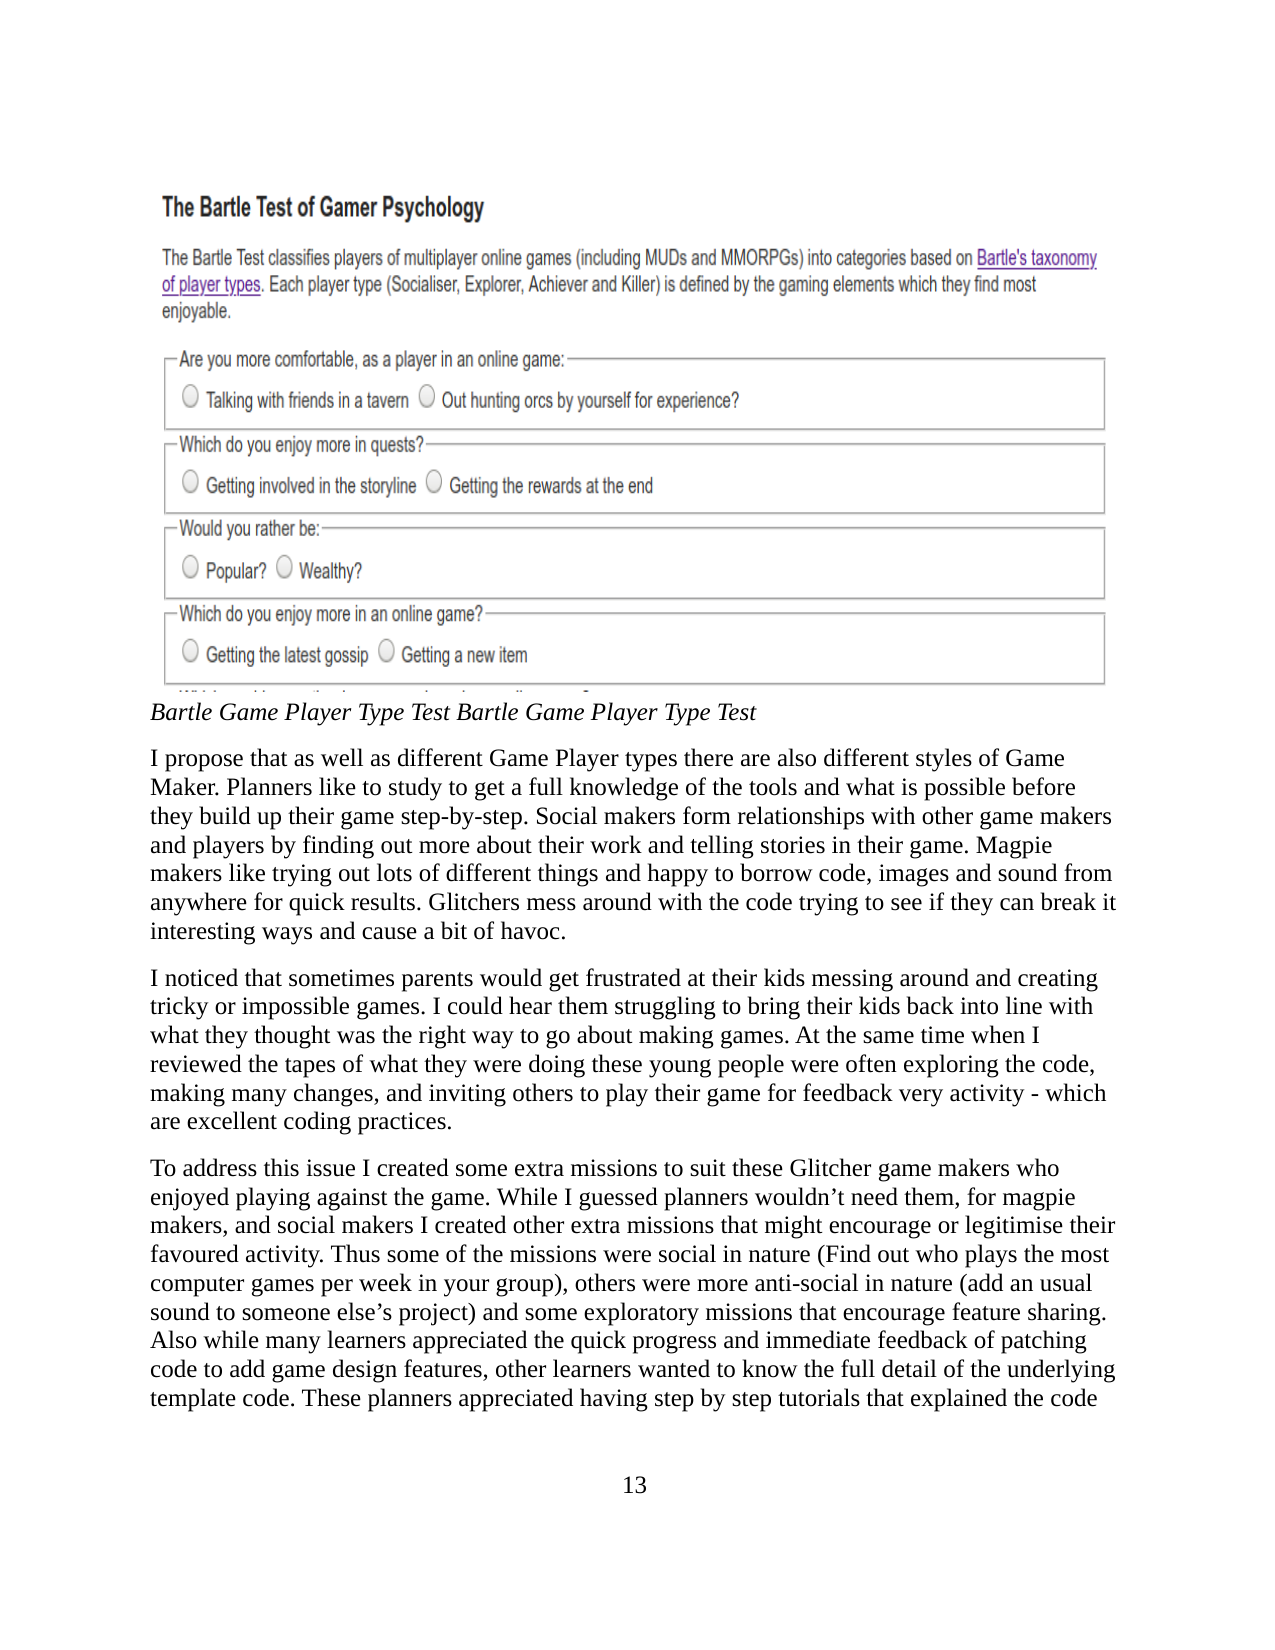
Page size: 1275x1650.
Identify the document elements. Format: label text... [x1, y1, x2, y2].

text To address this issue I created some extra missions to suit these Glitcher game makers who enjoyed playing against the game. While I guessed planners wouldn’t need them, for magpie makers, and social makers I created other extra missions that might encourage or legitimise their favoured activity. Thus some of the missions were social in nature (Find out who plays the most computer games per week in your group), others were more anti-social in nature (add an usual sound to someone else’s project) and some exploratory missions that encourage feature sharing. Also while many learners appreciated the quick progress and immediate feedback of patching code to add game design features, other learners wanted to know the full detail of the underlying template code. These planners appreciated having step by step tutorials that explained the code [150, 1153, 1125, 1412]
picture [150, 150, 1125, 692]
text Bartle Game Player Type Test Bartle Game Player Type Test [150, 692, 1125, 726]
text I propose that as well as different Game Player types there are also different styles of Game Maker. Planners like to study to get a full knowledge of the tools and what is possible before they build up their game step-by-step. Social makers form relationships with other game makers and players by finding out more about their work and telling stories in their game. Magpie makers like trying out lots of different things and happy to borrow code, images and sound from anywhere for quick results. Glitchers mess around with the code trying to see if they can break it interesting ways and cause a bit of havoc. [150, 743, 1125, 945]
text I noticed that sometimes parents would get frustrated at their kids messing around and creating tricky or impossible games. I could hear them struggling to bring their kids back into line with what they thought was the right way to go about making games. At the same time when I reviewed the tapes of what they were doing these young people were often exploring the code, making many changes, and inviting others to play their game for feedback very activity - which are excellent coding practices. [150, 963, 1125, 1135]
